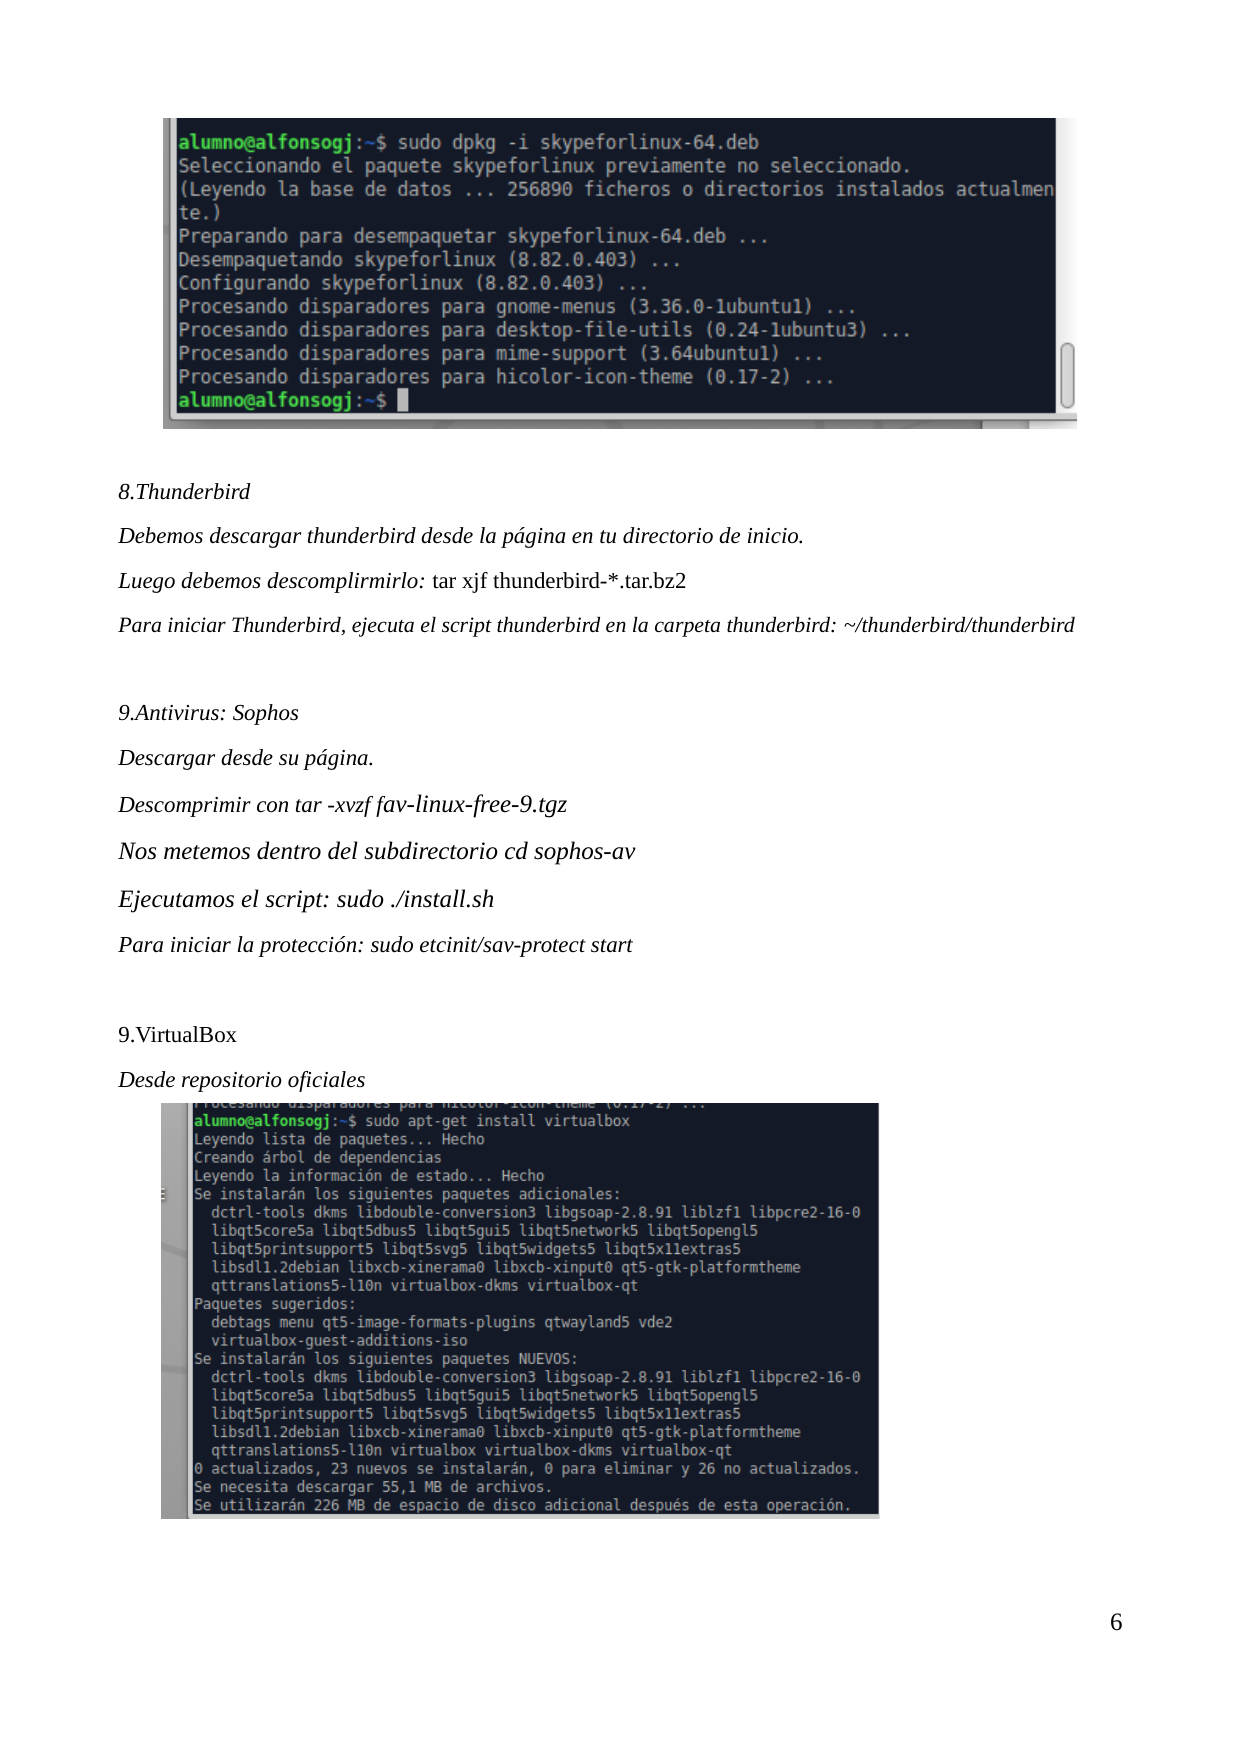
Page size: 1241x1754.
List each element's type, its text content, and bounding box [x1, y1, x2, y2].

picture [163, 118, 1078, 429]
text Nos metemos dentro del subdirectorio cd sophos-av [118, 836, 1122, 865]
picture [161, 1103, 880, 1519]
text Para iniciar Thunderbird, ejecuta el script thunderbird en la carpeta thunderbird: ~/thunderbird/thunderbird [118, 612, 1122, 637]
text Ejecutamos el script: sudo ./install.sh [118, 884, 1122, 913]
text 8.Thunderbird [118, 478, 1122, 504]
text Descomprimir con tar -xvzf fav-linux-free-9.tgz [118, 789, 1122, 817]
text 9.Antivirus: Sophos [118, 699, 1122, 726]
text Debemos descargar thunderbird desde la página en tu directorio de inicio. [118, 522, 1122, 549]
text 9.VirtualBox [118, 1021, 1122, 1047]
text Luego debemos descomplirmirlo: tar xjf thunderbird-*.tar.bz2 [118, 567, 1122, 594]
text Para iniciar la protección: sudo etcinit/sav-protect start [118, 932, 1122, 958]
text Desde repositorio oficiales [118, 1066, 1122, 1092]
text Descargar desde su página. [118, 744, 1122, 770]
